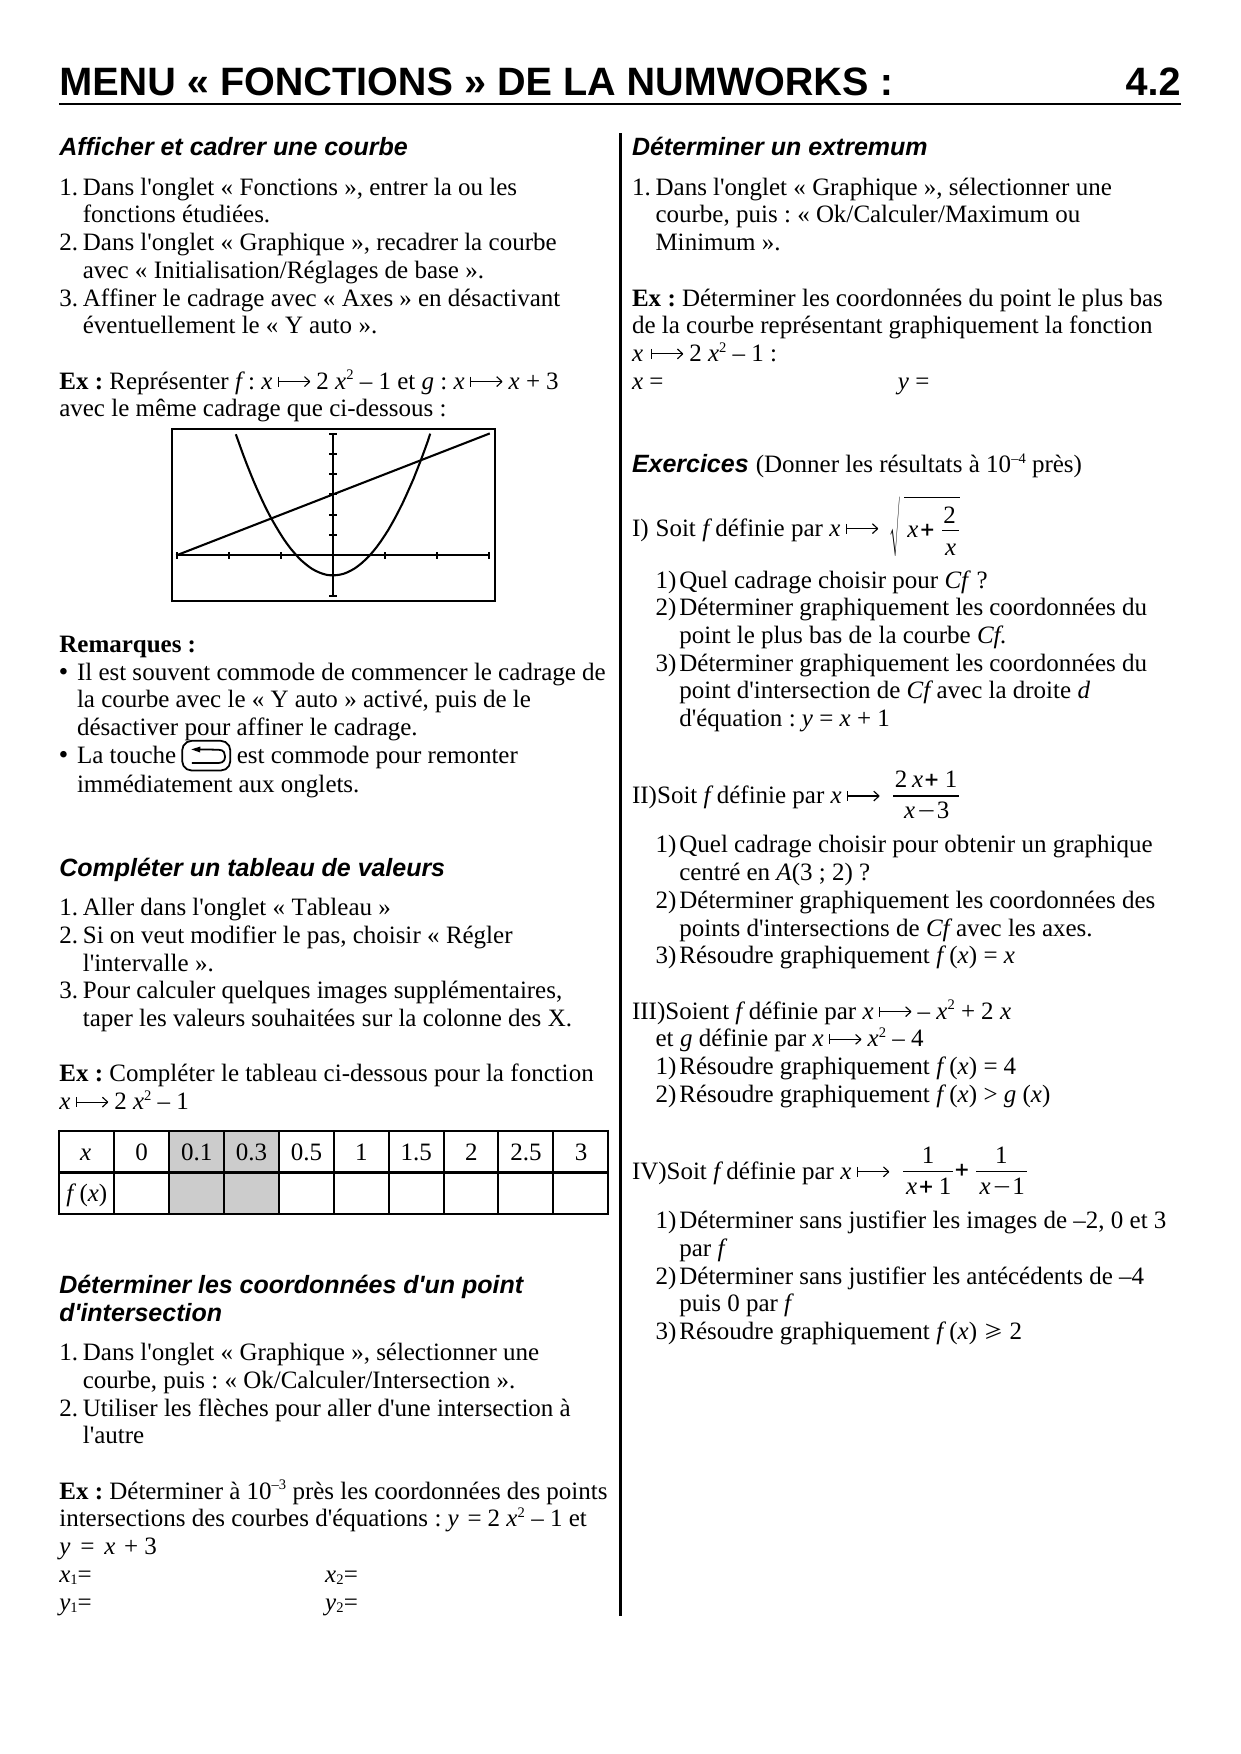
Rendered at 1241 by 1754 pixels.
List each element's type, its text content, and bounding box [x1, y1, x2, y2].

table_cell [554, 1174, 607, 1213]
table_cell [115, 1174, 168, 1213]
text Remarques : [59, 630, 608, 658]
text Afficher et cadrer une courbe [59, 133, 608, 161]
list La touche est commode pour remonter immédiatement aux onglets. [59, 741, 608, 798]
text Ex : Compléter le tableau ci-dessous pour la fonction x 2 x2 – 1 [59, 1059, 608, 1115]
text Ex : Déterminer à 10–3 près les coordonnées des points intersections des courbes d'équations : y = 2 x2 – 1 et y = x + 3 [59, 1477, 608, 1560]
text Déterminer un extremum [632, 133, 1181, 161]
list Déterminer graphiquement les coordonnées du point d'intersection de Cf avec la droite d d'équation : y = x + 1 [655, 649, 1181, 732]
list Si on veut modifier le pas, choisir « Régler l'intervalle ». [59, 921, 608, 976]
table_header 1 [335, 1132, 388, 1171]
text Exercices (Donner les résultats à 10–4 près) [632, 450, 1181, 478]
table_header 0,1 [170, 1132, 223, 1171]
list Dans l'onglet « Graphique », sélectionner une courbe, puis : « Ok/Calculer/Intersection ». [59, 1338, 608, 1394]
table_cell [499, 1174, 552, 1213]
list Quel cadrage choisir pour Cf ? [655, 566, 1181, 593]
list Résoudre graphiquement f (x) = 4 [655, 1052, 1181, 1080]
list Quel cadrage choisir pour obtenir un graphique centré en A(3 ; 2) ? [655, 831, 1181, 886]
list Dans l'onglet « Graphique », recadrer la courbe avec « Initialisation/Réglages de base ». [59, 228, 608, 284]
table_header 2,5 [499, 1132, 552, 1171]
text x1= x2= [59, 1560, 608, 1588]
table_header 1,5 [390, 1132, 443, 1171]
table_header 3 [554, 1132, 607, 1171]
list Dans l'onglet « Graphique », sélectionner une courbe, puis : « Ok/Calculer/Maximum ou Minimum ». [632, 173, 1181, 256]
table_header 2 [445, 1132, 497, 1171]
table_cell [335, 1174, 388, 1213]
list Résoudre graphiquement f (x) = x [655, 941, 1181, 969]
list Résoudre graphiquement f (x) > g (x) [655, 1080, 1181, 1108]
text Compléter un tableau de valeurs [59, 854, 608, 882]
table_header 0,5 [280, 1132, 333, 1171]
table_cell [170, 1174, 223, 1213]
list Résoudre graphiquement f (x)  2 [655, 1317, 1181, 1345]
text y1= y2= [59, 1588, 608, 1615]
text Menu « Fonctions » de la Numworks : 4.2 [59, 59, 1181, 103]
list Dans l'onglet « Fonctions », entrer la ou les fonctions étudiées. [59, 173, 608, 228]
list Déterminer sans justifier les antécédents de –4 puis 0 par f [655, 1262, 1181, 1317]
list Soit f définie par x [632, 760, 1181, 831]
list Aller dans l'onglet « Tableau » [59, 893, 608, 921]
text x = y = [632, 367, 1181, 394]
table_header 0,3 [225, 1132, 278, 1171]
text Déterminer les coordonnées d'un point d'intersection [59, 1271, 608, 1326]
table_cell [225, 1174, 278, 1213]
list Déterminer sans justifier les images de –2, 0 et 3 par f [655, 1206, 1181, 1262]
table_cell [445, 1174, 497, 1213]
table_cell f (x) [60, 1174, 113, 1213]
list Soit f définie par x [632, 1135, 1181, 1206]
list Soient f définie par x – x2 + 2 x et g définie par x x2 – 4 [632, 997, 1181, 1052]
list Soit f définie par x [632, 490, 1181, 566]
list Déterminer graphiquement les coordonnées du point le plus bas de la courbe Cf. [655, 593, 1181, 649]
list Affiner le cadrage avec « Axes » en désactivant éventuellement le « Y auto ». [59, 284, 608, 339]
table_cell [280, 1174, 333, 1213]
list Il est souvent commode de commencer le cadrage de la courbe avec le « Y auto » activé, puis de le désactiver pour affiner le cadrage. [59, 658, 608, 741]
list Pour calculer quelques images supplémentaires, taper les valeurs souhaitées sur la colonne des X. [59, 976, 608, 1032]
table_cell [390, 1174, 443, 1213]
list Déterminer graphiquement les coordonnées des points d'intersections de Cf avec les axes. [655, 886, 1181, 941]
table_header 0 [115, 1132, 168, 1171]
text Ex : Représenter f : x 2 x2 – 1 et g : x x + 3 avec le même cadrage que ci-dessous : [59, 367, 608, 422]
text Ex : Déterminer les coordonnées du point le plus bas de la courbe représentant graphiquement la fonction x 2 x2 – 1 : [632, 284, 1181, 367]
list Utiliser les flèches pour aller d'une intersection à l'autre [59, 1394, 608, 1449]
table_header x [60, 1132, 113, 1171]
